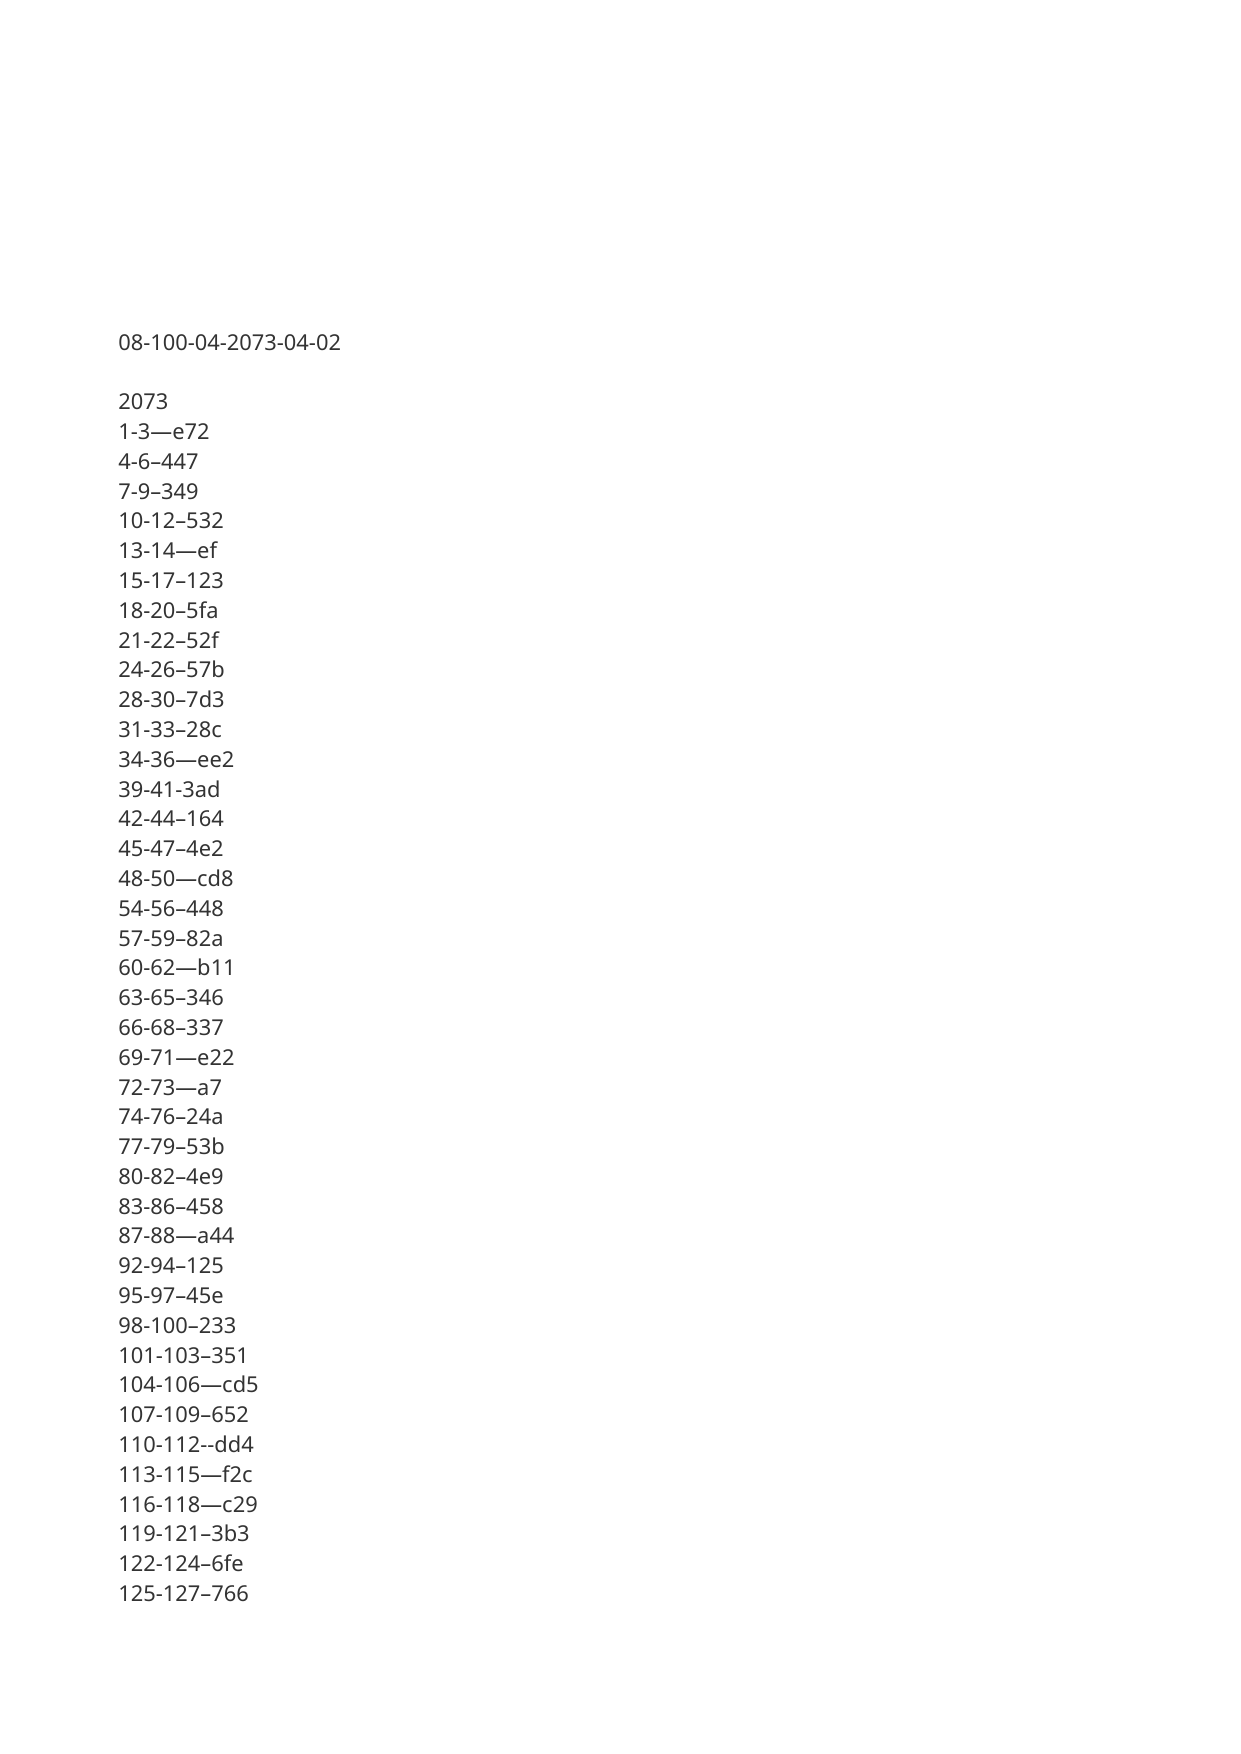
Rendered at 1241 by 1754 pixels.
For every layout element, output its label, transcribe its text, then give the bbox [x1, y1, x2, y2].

text 21-22–52f [118, 624, 1122, 654]
text 104-106—cd5 [118, 1369, 1122, 1399]
text 113-115—f2c [118, 1459, 1122, 1488]
text 08-100-04-2073-04-02 [118, 327, 1122, 356]
text 77-79–53b [118, 1131, 1122, 1161]
text 87-88—a44 [118, 1220, 1122, 1250]
text 39-41-3ad [118, 773, 1122, 803]
text 10-12–532 [118, 505, 1122, 535]
text 95-97–45e [118, 1280, 1122, 1310]
text 28-30–7d3 [118, 684, 1122, 714]
text 2073 [118, 386, 1122, 416]
text 122-124–6fe [118, 1548, 1122, 1578]
text 54-56–448 [118, 893, 1122, 922]
text 98-100–233 [118, 1310, 1122, 1339]
text 107-109–652 [118, 1399, 1122, 1429]
text 13-14—ef [118, 535, 1122, 565]
text 66-68–337 [118, 1012, 1122, 1042]
text 125-127–766 [118, 1578, 1122, 1608]
text 24-26–57b [118, 654, 1122, 684]
text 7-9–349 [118, 476, 1122, 505]
text 4-6–447 [118, 446, 1122, 476]
text 18-20–5fa [118, 595, 1122, 624]
text 60-62—b11 [118, 952, 1122, 982]
text 1-3—e72 [118, 416, 1122, 446]
text 69-71—e22 [118, 1042, 1122, 1071]
text 72-73—a7 [118, 1071, 1122, 1101]
text 63-65–346 [118, 982, 1122, 1012]
text 116-118—c29 [118, 1488, 1122, 1518]
text 31-33–28c [118, 714, 1122, 744]
text 80-82–4e9 [118, 1161, 1122, 1191]
text 45-47–4e2 [118, 833, 1122, 863]
text 74-76–24a [118, 1101, 1122, 1131]
text 48-50—cd8 [118, 863, 1122, 893]
text 57-59–82a [118, 922, 1122, 952]
text 110-112--dd4 [118, 1429, 1122, 1459]
text 15-17–123 [118, 565, 1122, 595]
text 101-103–351 [118, 1339, 1122, 1369]
text 83-86–458 [118, 1191, 1122, 1220]
text 119-121–3b3 [118, 1518, 1122, 1548]
text 92-94–125 [118, 1250, 1122, 1280]
text 42-44–164 [118, 803, 1122, 833]
text 34-36—ee2 [118, 744, 1122, 773]
